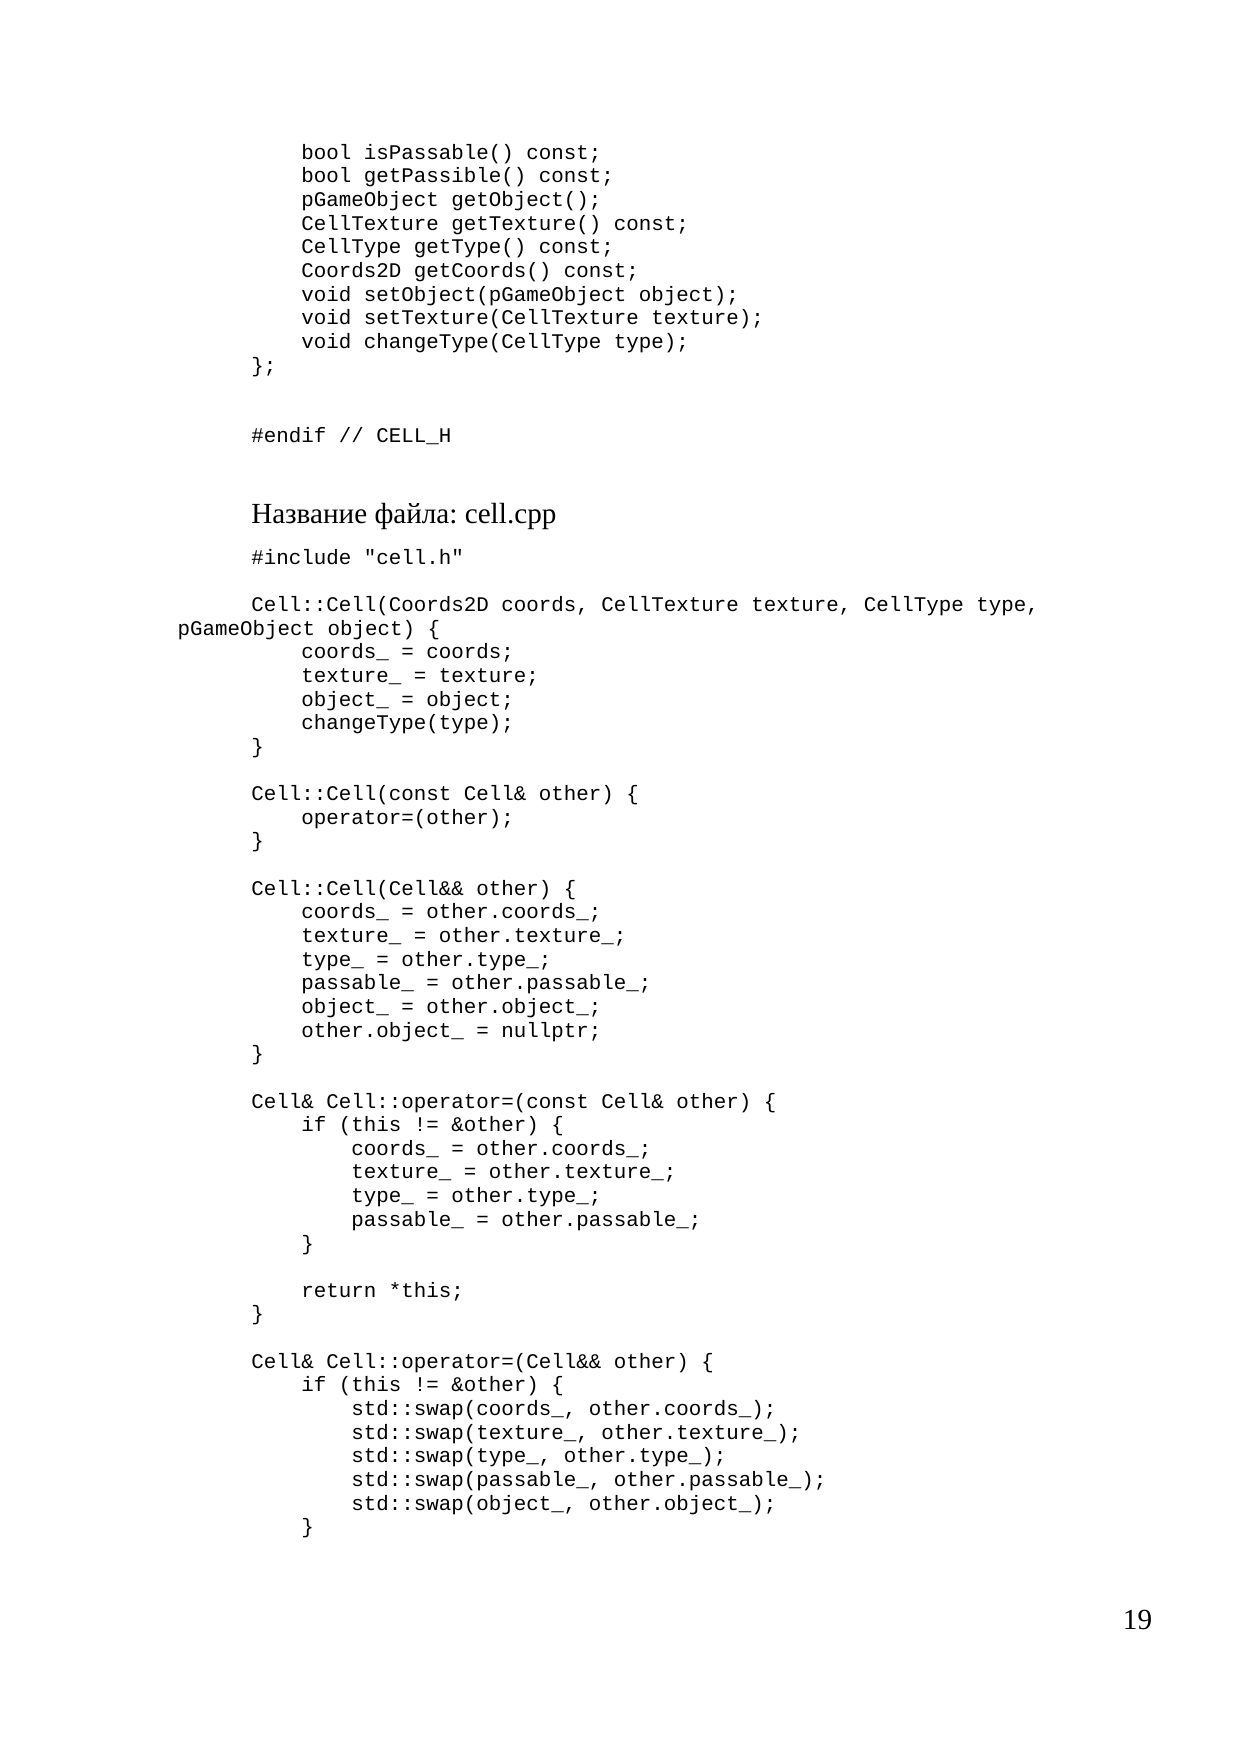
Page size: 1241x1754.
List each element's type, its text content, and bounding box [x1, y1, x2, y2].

text changeType(type); [177, 712, 1152, 736]
text Cell::Cell(Cell&& other) { [177, 878, 1152, 901]
text object_ = other.object_; [177, 996, 1152, 1020]
text } [177, 1303, 1152, 1327]
text Coords2D getCoords() const; [177, 260, 1152, 284]
text type_ = other.type_; [177, 949, 1152, 972]
text } [177, 1043, 1152, 1067]
text coords_ = other.coords_; [177, 901, 1152, 925]
text Название файла: cell.cpp [177, 496, 1152, 530]
text passable_ = other.passable_; [177, 972, 1152, 996]
text } [177, 831, 1152, 854]
text operator=(other); [177, 807, 1152, 831]
text #endif // CELL_H [177, 426, 1152, 449]
text if (this != &other) { [177, 1374, 1152, 1398]
text Cell::Cell(Coords2D coords, CellTexture texture, CellType type, pGameObject object) { [177, 594, 1152, 641]
text object_ = object; [177, 689, 1152, 712]
text texture_ = other.texture_; [177, 1162, 1152, 1185]
text bool getPassible() const; [177, 165, 1152, 189]
text std::swap(texture_, other.texture_); [177, 1422, 1152, 1445]
text bool isPassable() const; [177, 142, 1152, 165]
text pGameObject getObject(); [177, 189, 1152, 213]
text texture_ = texture; [177, 665, 1152, 689]
text #include "cell.h" [177, 547, 1152, 570]
text CellTexture getTexture() const; [177, 213, 1152, 236]
text if (this != &other) { [177, 1114, 1152, 1138]
text std::swap(passable_, other.passable_); [177, 1469, 1152, 1493]
text std::swap(coords_, other.coords_); [177, 1398, 1152, 1422]
text void setObject(pGameObject object); [177, 284, 1152, 307]
text coords_ = coords; [177, 641, 1152, 665]
text passable_ = other.passable_; [177, 1209, 1152, 1232]
text return *this; [177, 1280, 1152, 1303]
text other.object_ = nullptr; [177, 1020, 1152, 1043]
text Cell& Cell::operator=(const Cell& other) { [177, 1091, 1152, 1114]
text CellType getType() const; [177, 236, 1152, 260]
text texture_ = other.texture_; [177, 925, 1152, 949]
text std::swap(object_, other.object_); [177, 1493, 1152, 1516]
text void changeType(CellType type); [177, 331, 1152, 354]
text } [177, 1232, 1152, 1256]
text } [177, 1516, 1152, 1540]
text type_ = other.type_; [177, 1185, 1152, 1209]
text void setTexture(CellTexture texture); [177, 307, 1152, 331]
text Cell& Cell::operator=(Cell&& other) { [177, 1351, 1152, 1374]
text } [177, 736, 1152, 759]
text std::swap(type_, other.type_); [177, 1445, 1152, 1469]
text Cell::Cell(const Cell& other) { [177, 783, 1152, 807]
text coords_ = other.coords_; [177, 1138, 1152, 1162]
text }; [177, 354, 1152, 378]
